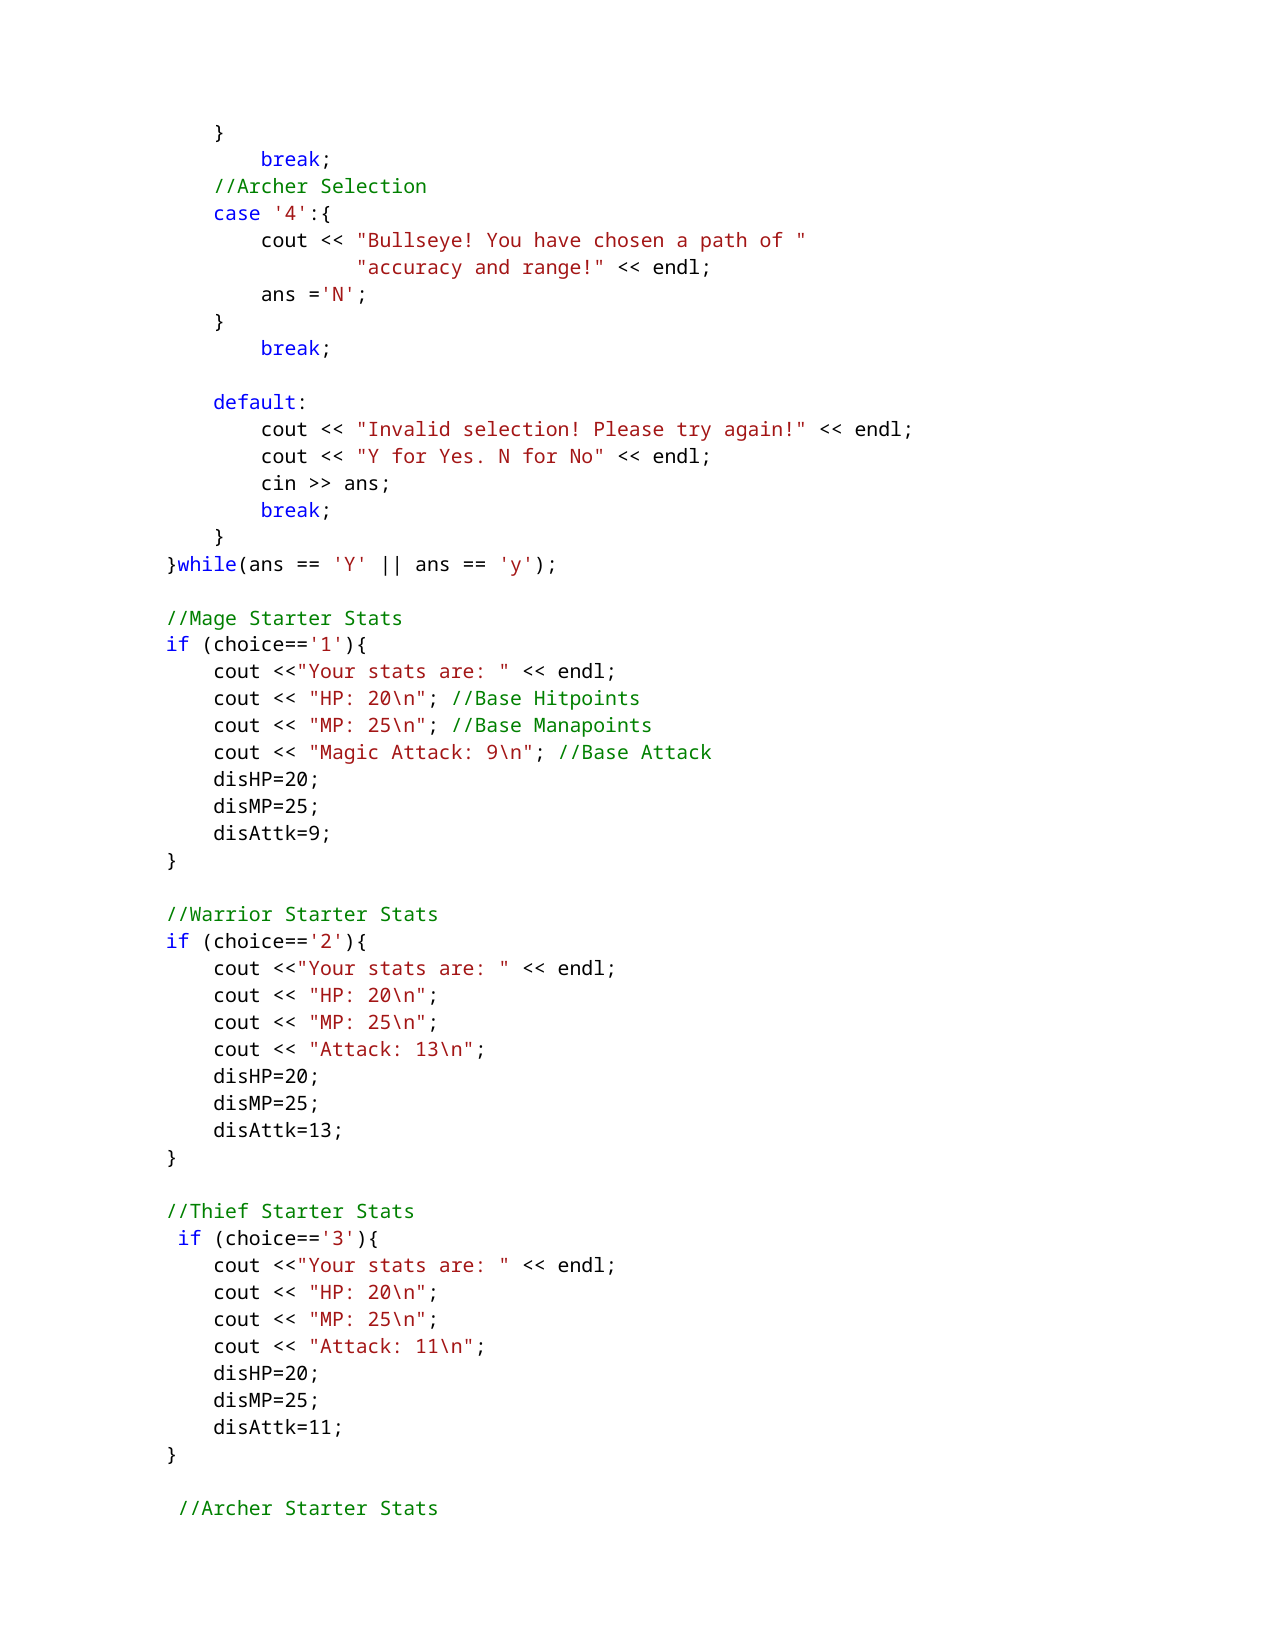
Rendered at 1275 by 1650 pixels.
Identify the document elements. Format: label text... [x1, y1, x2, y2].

text cout << "Y for Yes. N for No" << endl; [118, 442, 1157, 469]
text case '4':{ [118, 199, 1157, 226]
text disAttk=9; [118, 819, 1157, 847]
text disMP=25; [118, 1386, 1157, 1413]
text if (choice=='2'){ [118, 927, 1157, 954]
text "accuracy and range!" << endl; [118, 253, 1157, 280]
text } [118, 847, 1157, 873]
text cout << "HP: 20\n"; [118, 981, 1157, 1008]
text break; [118, 334, 1157, 361]
text break; [118, 496, 1157, 523]
text cout << "Invalid selection! Please try again!" << endl; [118, 415, 1157, 442]
text cout << "MP: 25\n"; //Base Manapoints [118, 712, 1157, 739]
text disAttk=13; [118, 1116, 1157, 1143]
text disMP=25; [118, 1089, 1157, 1116]
text } [118, 523, 1157, 550]
text } [118, 118, 1157, 145]
text //Warrior Starter Stats [118, 901, 1157, 927]
text disHP=20; [118, 1062, 1157, 1089]
text //Thief Starter Stats [118, 1197, 1157, 1224]
text disHP=20; [118, 1359, 1157, 1386]
text if (choice=='1'){ [118, 631, 1157, 658]
text cout << "Attack: 11\n"; [118, 1332, 1157, 1359]
text } [118, 307, 1157, 334]
text disMP=25; [118, 793, 1157, 819]
text cout << "Bullseye! You have chosen a path of " [118, 226, 1157, 253]
text cout << "Attack: 13\n"; [118, 1035, 1157, 1062]
text } [118, 1440, 1157, 1467]
text cin >> ans; [118, 469, 1157, 496]
text //Mage Starter Stats [118, 604, 1157, 631]
text disHP=20; [118, 766, 1157, 793]
text } [118, 1143, 1157, 1170]
text cout << "Magic Attack: 9\n"; //Base Attack [118, 739, 1157, 766]
text cout << "HP: 20\n"; //Base Hitpoints [118, 685, 1157, 712]
text cout << "MP: 25\n"; [118, 1008, 1157, 1035]
text //Archer Selection [118, 172, 1157, 199]
text break; [118, 145, 1157, 172]
text default: [118, 388, 1157, 415]
text disAttk=11; [118, 1413, 1157, 1440]
text cout <<"Your stats are: " << endl; [118, 954, 1157, 981]
text cout << "HP: 20\n"; [118, 1278, 1157, 1305]
text cout <<"Your stats are: " << endl; [118, 658, 1157, 685]
text //Archer Starter Stats [118, 1494, 1157, 1521]
text cout <<"Your stats are: " << endl; [118, 1251, 1157, 1278]
text }while(ans == 'Y' || ans == 'y'); [118, 550, 1157, 577]
text if (choice=='3'){ [118, 1224, 1157, 1251]
text ans ='N'; [118, 280, 1157, 307]
text cout << "MP: 25\n"; [118, 1305, 1157, 1332]
